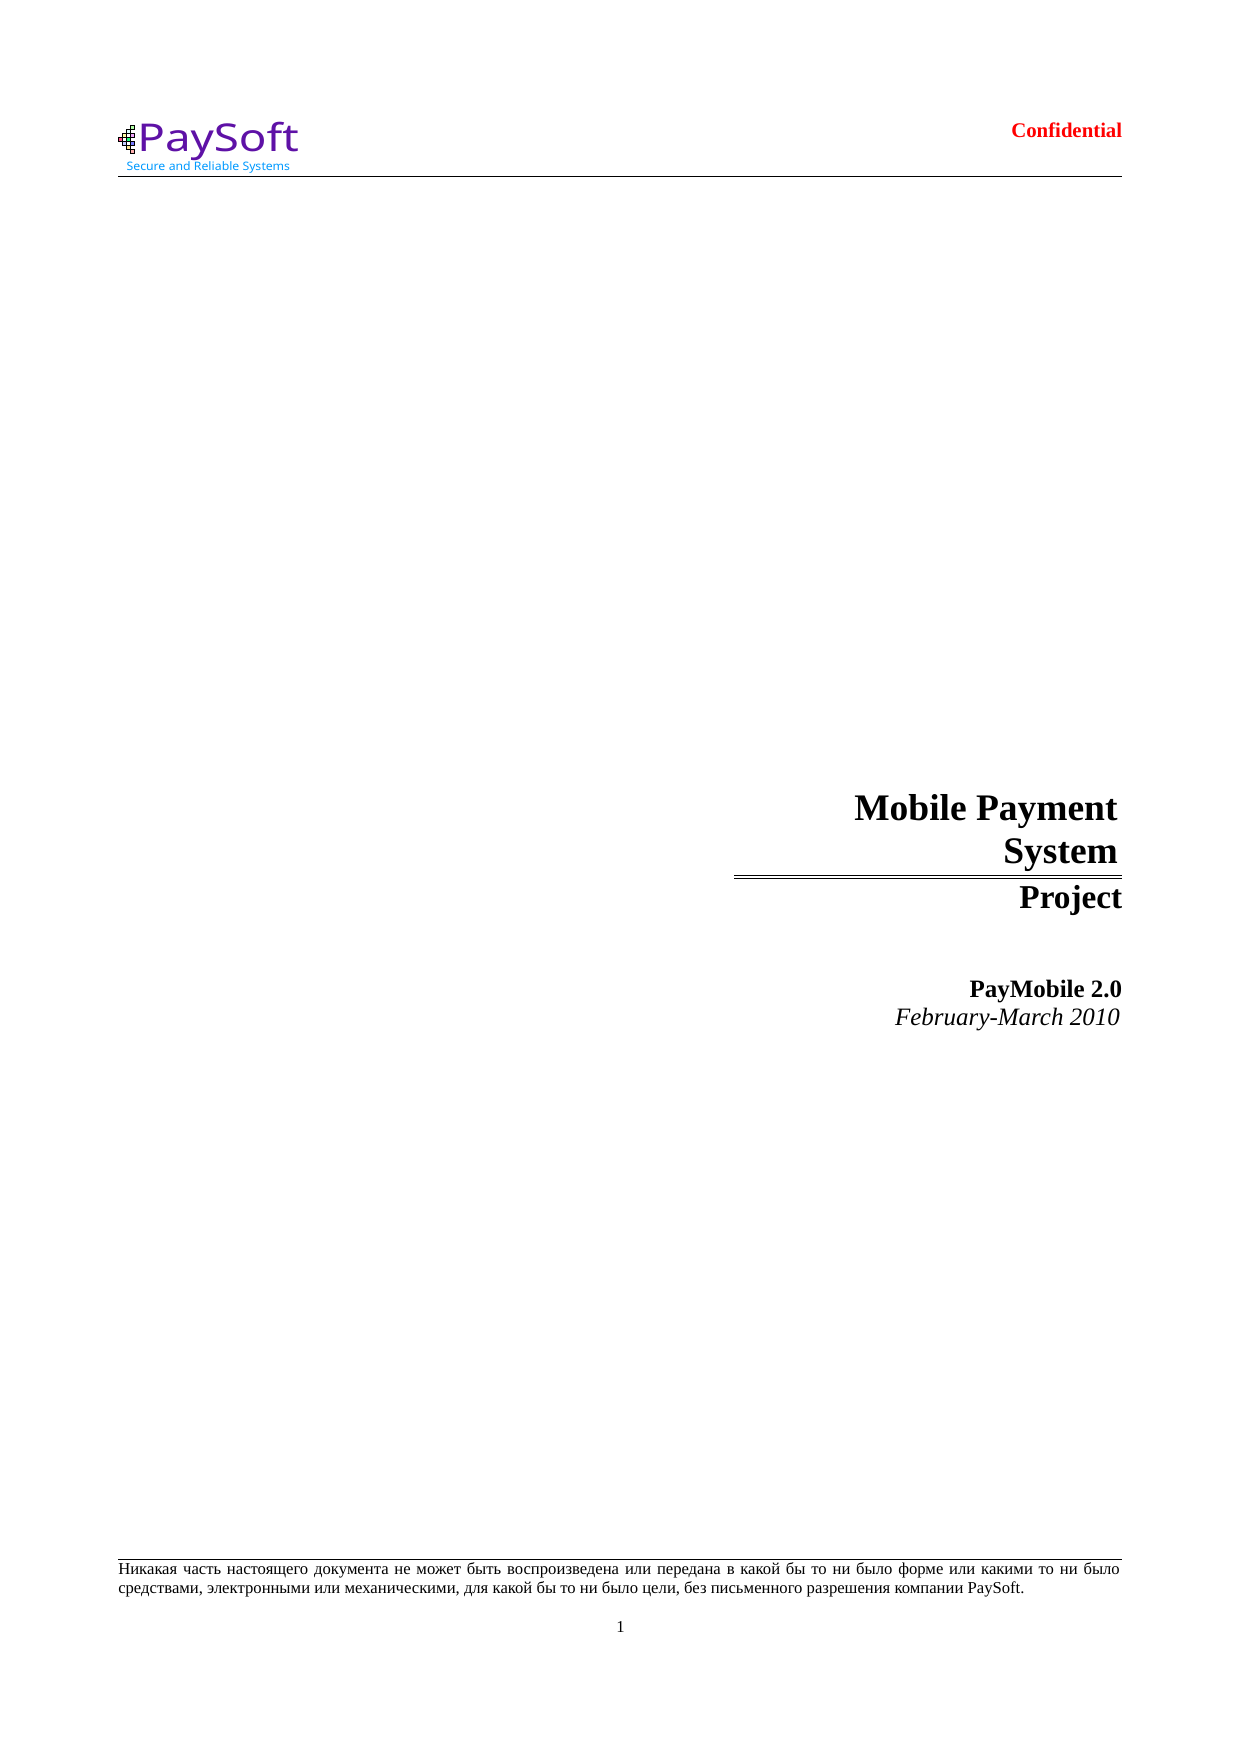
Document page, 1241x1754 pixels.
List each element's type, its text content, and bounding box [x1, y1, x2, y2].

text PayMobile 2.0 [118, 974, 1122, 1002]
text Project [118, 878, 1122, 916]
text February-March 2010 [118, 1002, 1122, 1031]
text Mobile Payment System [733, 781, 1122, 878]
